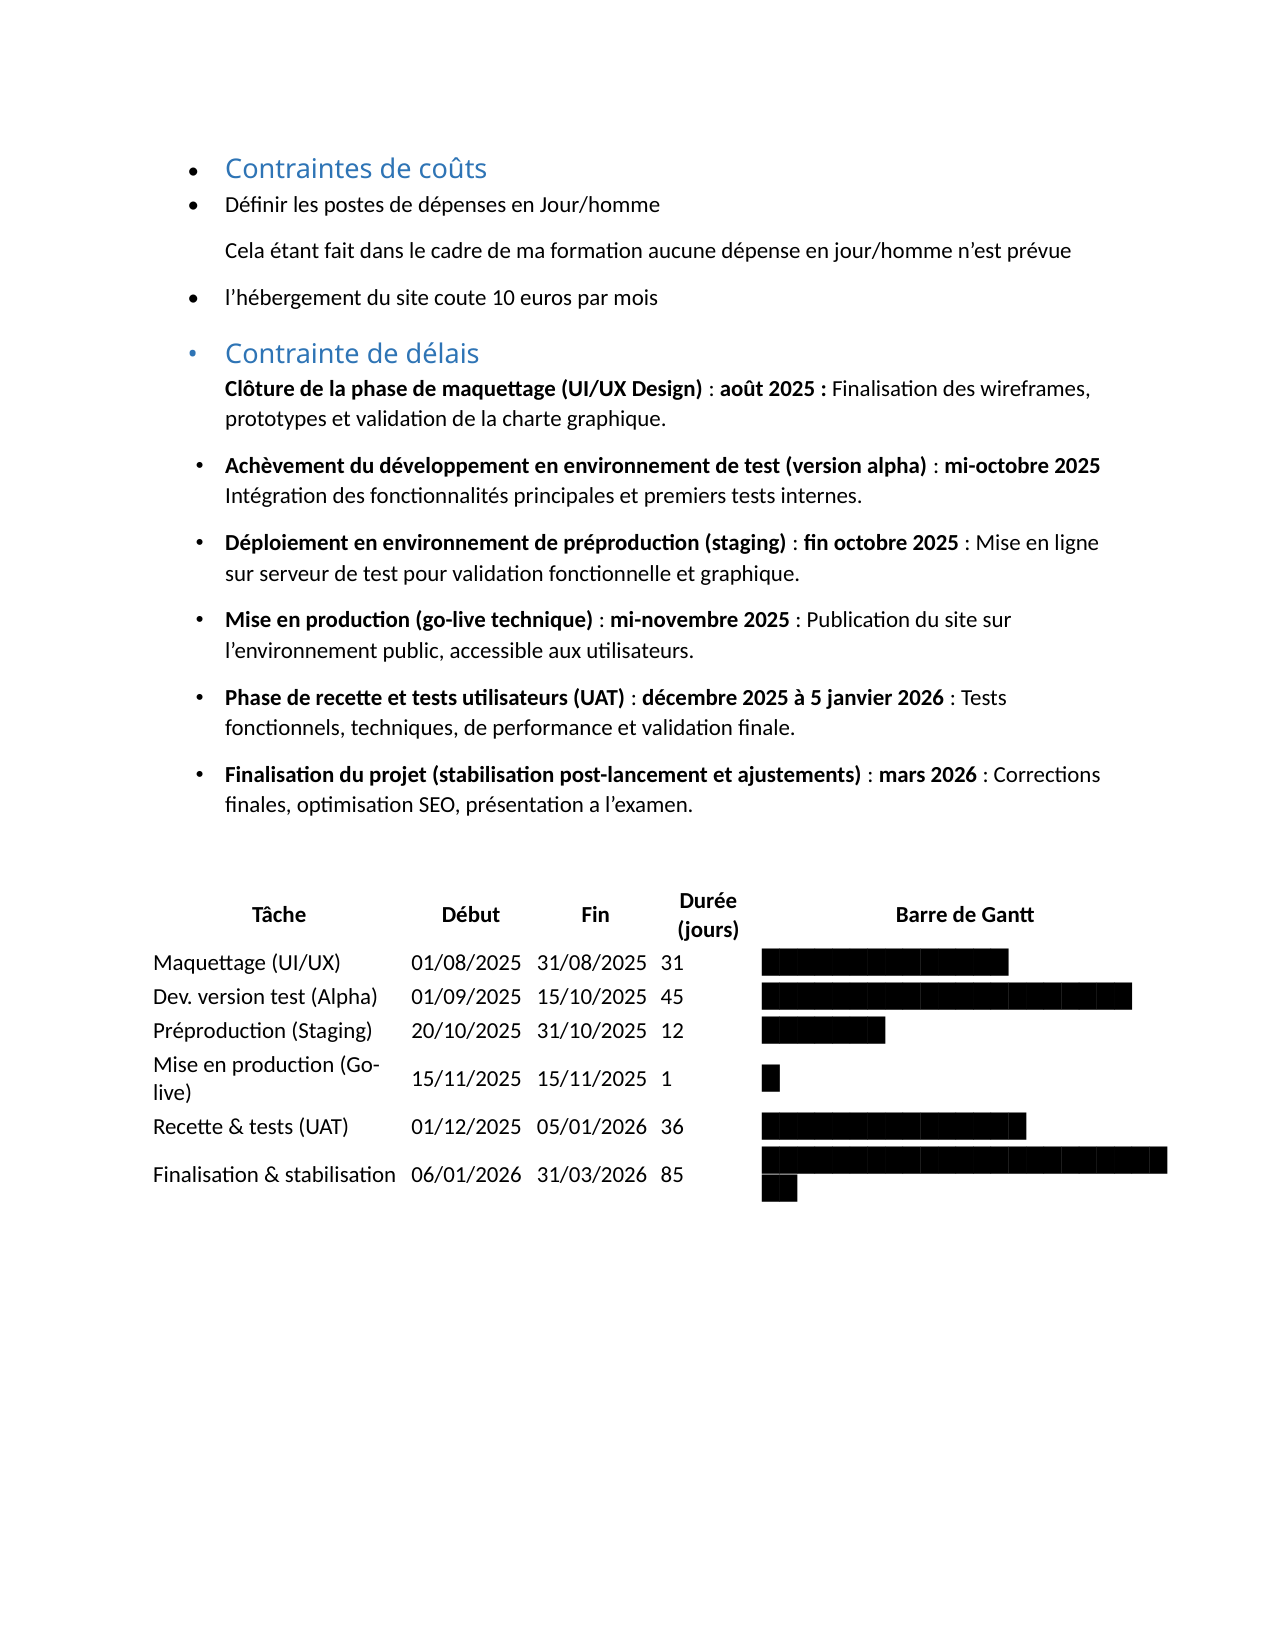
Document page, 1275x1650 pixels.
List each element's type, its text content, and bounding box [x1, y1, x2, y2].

table_cell 06/01/2026 [408, 1143, 534, 1205]
table_cell ███████ [759, 1013, 1171, 1047]
table_cell 20/10/2025 [408, 1013, 534, 1047]
list Déploiement en environnement de préproduction (staging) : fin octobre 2025 : Mise en ligne sur serveur de test pour validation fonctionnelle et graphique. [196, 528, 1125, 587]
table_cell 01/12/2025 [408, 1109, 534, 1143]
table_cell 15/10/2025 [534, 980, 657, 1013]
table_header Tâche [150, 884, 408, 946]
list Contraintes de coûts [187, 150, 1125, 187]
list Achèvement du développement en environnement de test (version alpha) : mi-octobre 2025 Intégration des fonctionnalités principales et premiers tests internes. [196, 451, 1125, 510]
list l’hébergement du site coute 10 euros par mois [187, 283, 1125, 312]
table_cell Préproduction (Staging) [150, 1013, 408, 1047]
table_cell 31/03/2026 [534, 1143, 657, 1205]
table_cell 31/08/2025 [534, 946, 657, 979]
list Finalisation du projet (stabilisation post-lancement et ajustements) : mars 2026 : Corrections finales, optimisation SEO, présentation a l’examen. [196, 760, 1125, 818]
table_cell 15/11/2025 [534, 1047, 657, 1109]
table_cell 05/01/2026 [534, 1109, 657, 1143]
table_cell ██████████████ [759, 946, 1171, 979]
table_cell 12 [658, 1013, 759, 1047]
table_cell 45 [658, 980, 759, 1013]
table_cell █████████████████████ [759, 980, 1171, 1013]
list Contrainte de délais [187, 334, 1125, 371]
table_cell █████████████████████████ [759, 1143, 1171, 1205]
table_cell 36 [658, 1109, 759, 1143]
table_cell Recette & tests (UAT) [150, 1109, 408, 1143]
table_header Durée (jours) [658, 884, 759, 946]
table_cell █ [759, 1047, 1171, 1109]
table_cell 31 [658, 946, 759, 979]
table_cell 15/11/2025 [408, 1047, 534, 1109]
table_cell Dev. version test (Alpha) [150, 980, 408, 1013]
table_cell 01/09/2025 [408, 980, 534, 1013]
table_cell 85 [658, 1143, 759, 1205]
list Cela étant fait dans le cadre de ma formation aucune dépense en jour/homme n’est prévue [187, 237, 1125, 265]
table_cell ███████████████ [759, 1109, 1171, 1143]
list Mise en production (go-live technique) : mi-novembre 2025 : Publication du site sur l’environnement public, accessible aux utilisateurs. [196, 606, 1125, 664]
table_cell 31/10/2025 [534, 1013, 657, 1047]
table_header Fin [534, 884, 657, 946]
list Clôture de la phase de maquettage (UI/UX Design) : août 2025 : Finalisation des wireframes, prototypes et validation de la charte graphique. [187, 374, 1125, 433]
table_cell Finalisation & stabilisation [150, 1143, 408, 1205]
list Définir les postes de dépenses en Jour/homme [187, 190, 1125, 218]
table_cell Maquettage (UI/UX) [150, 946, 408, 979]
table_cell 01/08/2025 [408, 946, 534, 979]
table_cell Mise en production (Go-live) [150, 1047, 408, 1109]
list Phase de recette et tests utilisateurs (UAT) : décembre 2025 à 5 janvier 2026 : Tests fonctionnels, techniques, de performance et validation finale. [196, 683, 1125, 741]
table_cell 1 [658, 1047, 759, 1109]
table_header Barre de Gantt [759, 884, 1171, 946]
table_header Début [408, 884, 534, 946]
